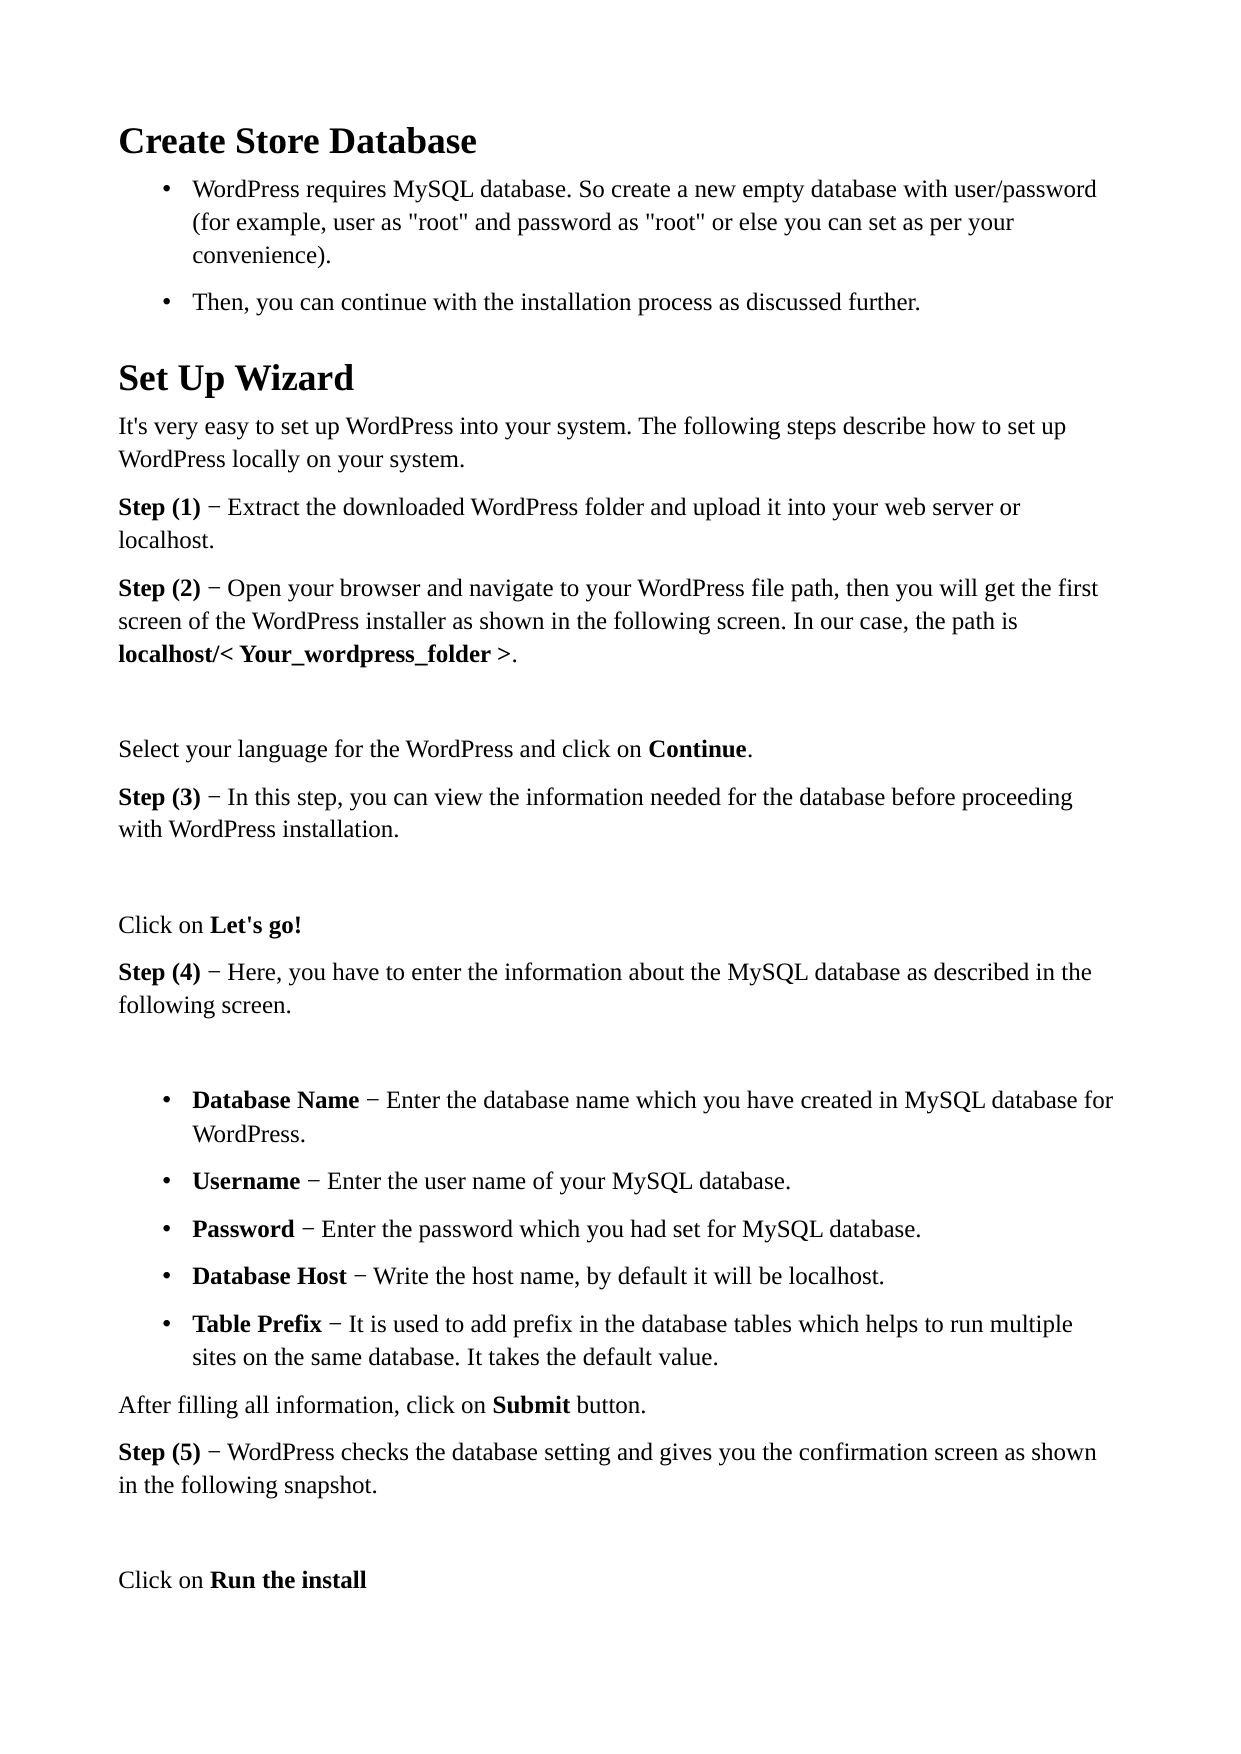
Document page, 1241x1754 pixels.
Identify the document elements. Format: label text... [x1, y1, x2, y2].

text Click on Run the install [118, 1566, 1122, 1594]
text Click on Let's go! [118, 910, 1122, 938]
text Step (2) − Open your browser and navigate to your WordPress file path, then you will get the first screen of the WordPress installer as shown in the following screen. In our case, the path is localhost/< Your_wordpress_folder >. [118, 573, 1122, 667]
list Database Host − Write the host name, by default it will be localhost. [162, 1261, 1122, 1290]
list Then, you can continue with the installation process as discussed further. [162, 287, 1122, 316]
text Step (5) − WordPress checks the database setting and gives you the confirmation screen as shown in the following snapshot. [118, 1437, 1122, 1499]
list Password − Enter the password which you had set for MySQL database. [162, 1214, 1122, 1243]
list Database Name − Enter the database name which you have created in MySQL database for WordPress. [162, 1086, 1122, 1147]
text Select your language for the WordPress and click on Continue. [118, 734, 1122, 763]
text Step (3) − In this step, you can view the information needed for the database before proceeding with WordPress installation. [118, 782, 1122, 843]
list WordPress requires MySQL database. So create a new empty database with user/password (for example, user as "root" and password as "root" or else you can set as per your convenience). [162, 174, 1122, 268]
text It's very easy to set up WordPress into your system. The following steps describe how to set up WordPress locally on your system. [118, 411, 1122, 473]
list Table Prefix − It is used to add prefix in the database tables which helps to run multiple sites on the same database. It takes the default value. [162, 1309, 1122, 1371]
text Step (4) − Here, you have to enter the information about the MySQL database as described in the following screen. [118, 957, 1122, 1019]
text After filling all information, click on Submit button. [118, 1390, 1122, 1418]
subtitle Create Store Database [118, 118, 1122, 161]
list Username − Enter the user name of your MySQL database. [162, 1166, 1122, 1195]
subtitle Set Up Wizard [118, 356, 1122, 399]
text Step (1) − Extract the downloaded WordPress folder and upload it into your web server or localhost. [118, 492, 1122, 554]
